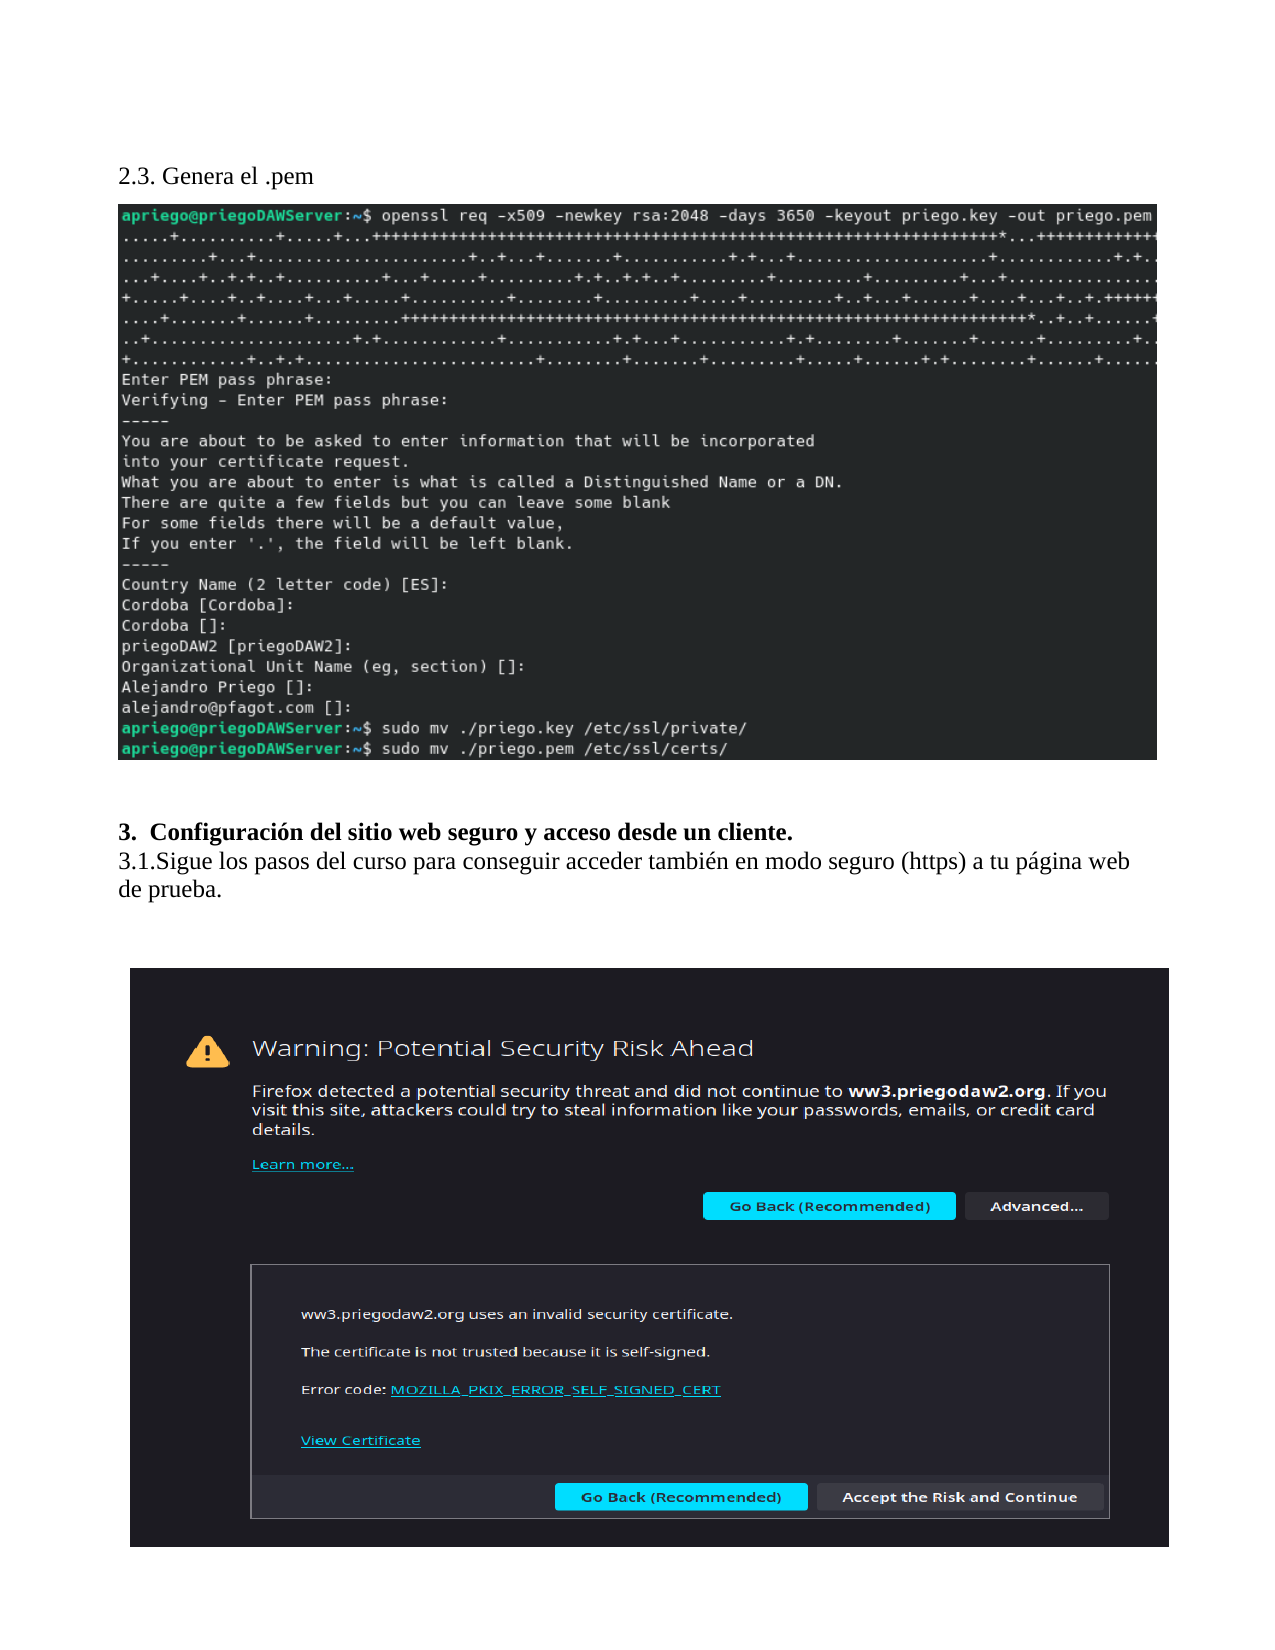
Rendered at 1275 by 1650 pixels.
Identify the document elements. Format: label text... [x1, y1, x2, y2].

text 2.3. Genera el .pem [118, 161, 1157, 190]
picture [118, 204, 1157, 760]
text 3. Configuración del sitio web seguro y acceso desde un cliente. 3.1.Sigue los pasos del curso para conseguir acceder también en modo seguro (https) a tu página web de prueba. [118, 760, 1157, 903]
picture [130, 968, 1169, 1547]
